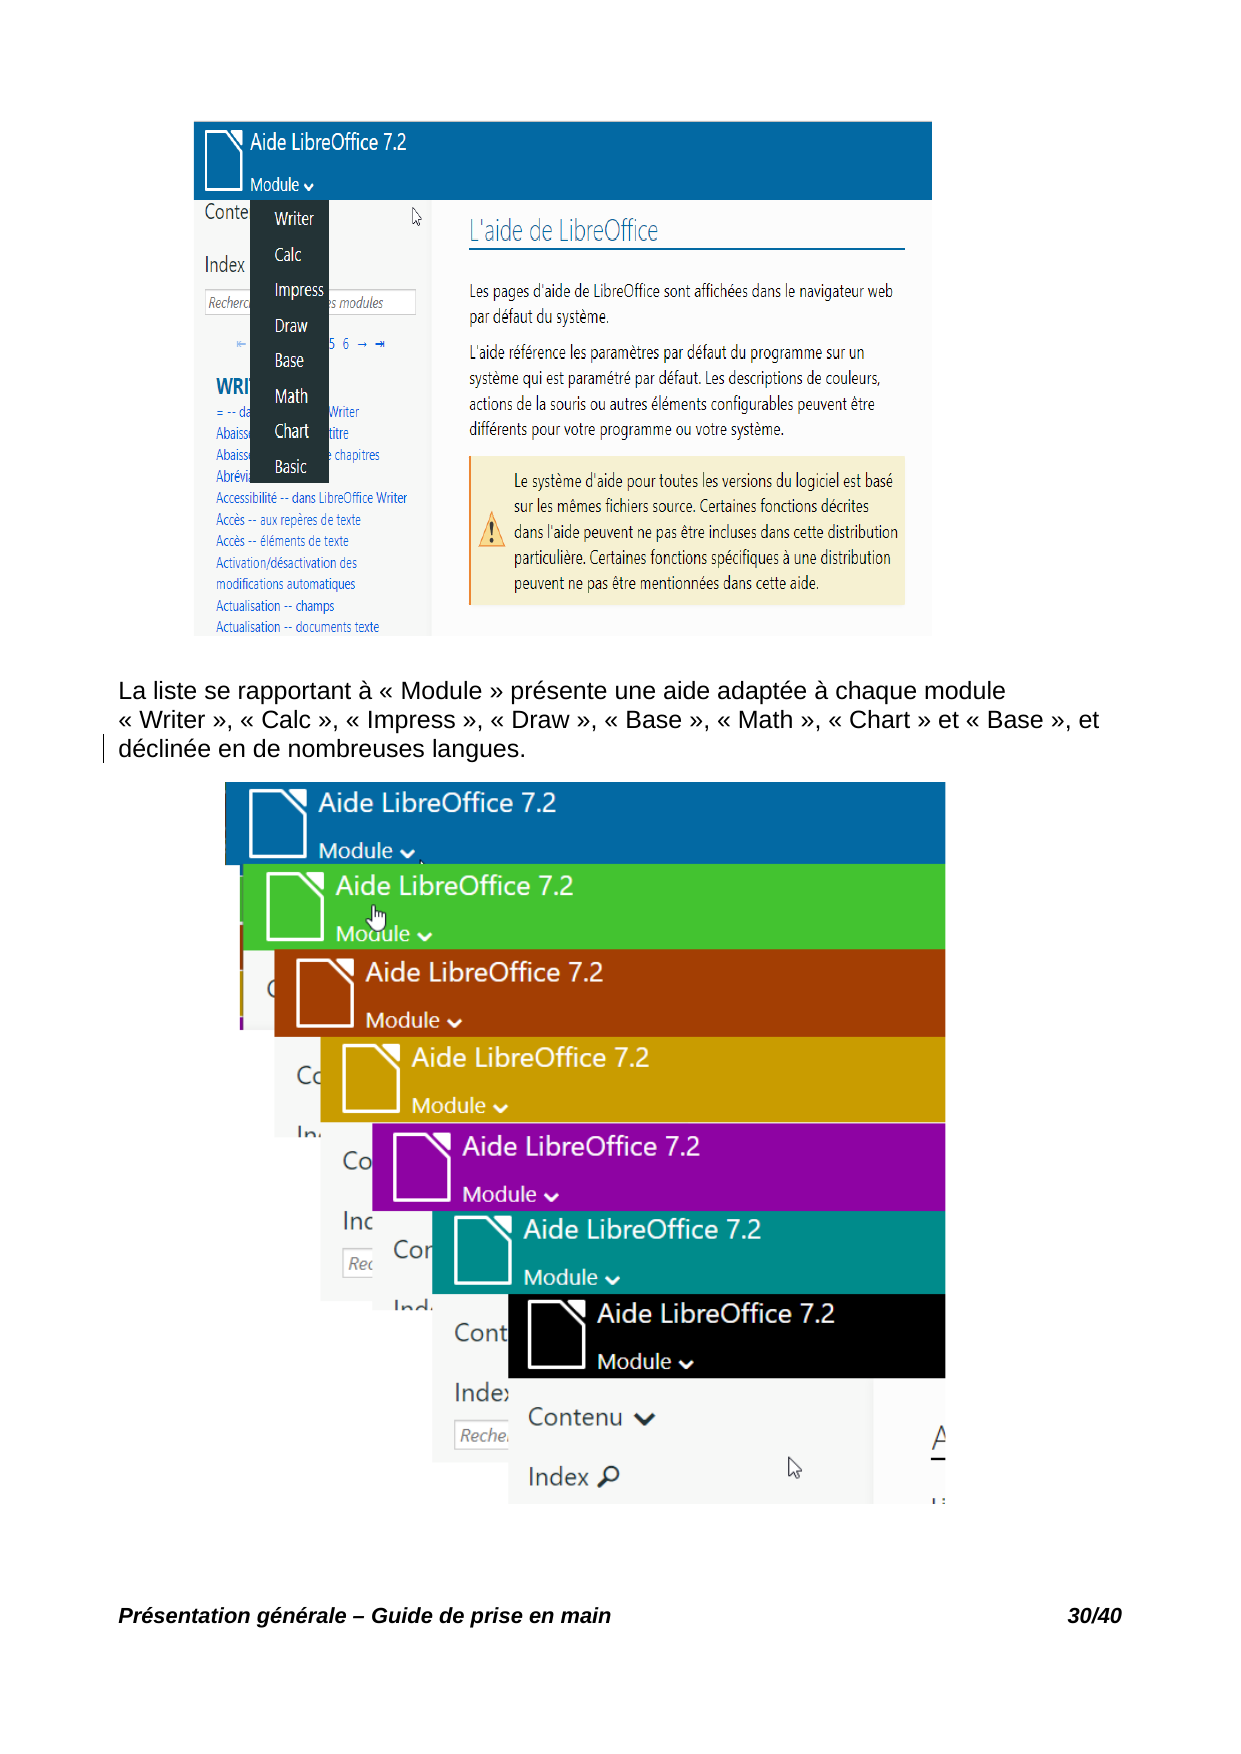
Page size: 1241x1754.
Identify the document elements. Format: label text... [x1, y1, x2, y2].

picture [225, 782, 946, 1504]
text La liste se rapportant à « Module » présente une aide adaptée à chaque module « Writer », « Calc », « Impress », « Draw », « Base », « Math », « Chart » et « Base », et déclinée en de nombreuses langues. [118, 676, 1122, 763]
picture [193, 120, 932, 636]
